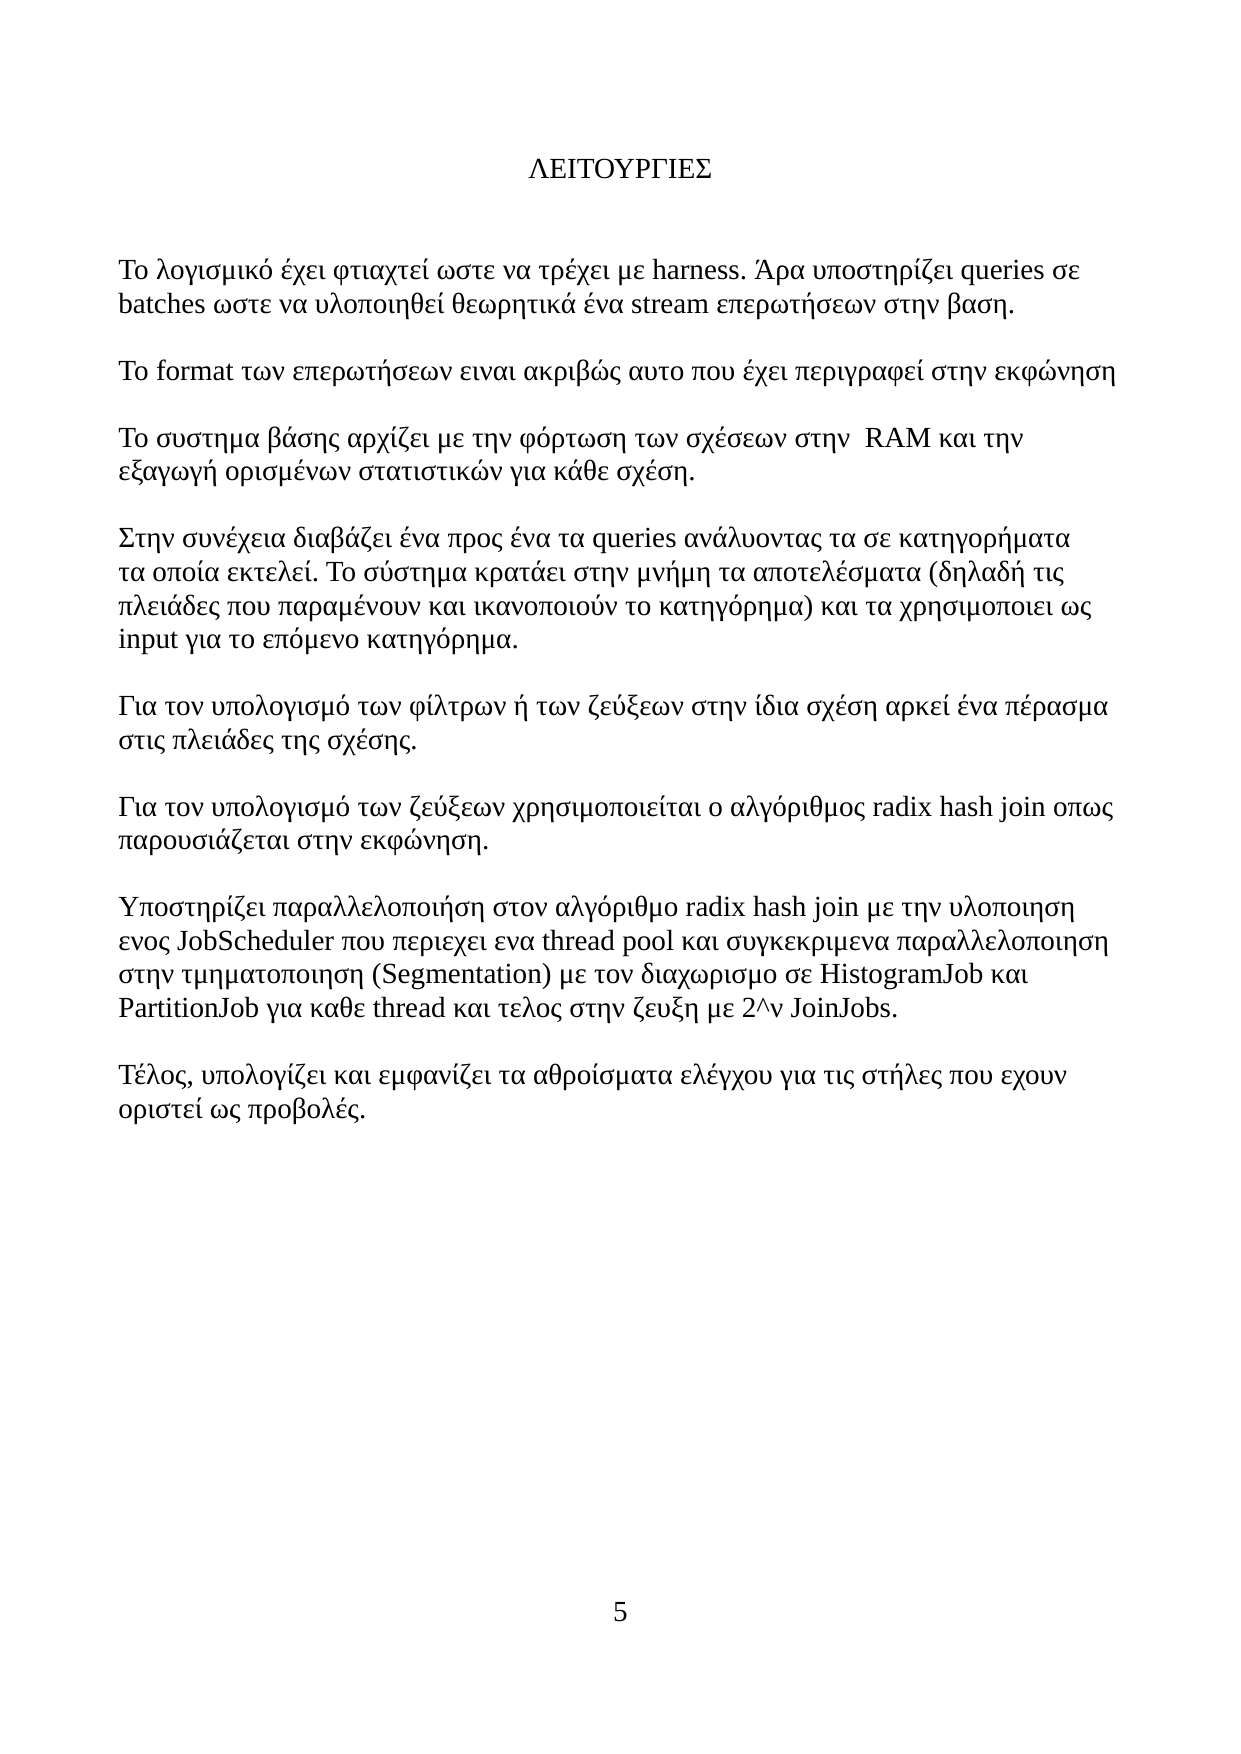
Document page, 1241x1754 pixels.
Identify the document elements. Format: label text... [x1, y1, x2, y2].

text Στην συνέχεια διαβάζει ένα προς ένα τα queries ανάλυοντας τα σε κατηγορήματα [118, 521, 1122, 554]
text Για τον υπολογισμό των ζεύξεων χρησιμοποιείται ο αλγόριθμος radix hash join οπως παρουσιάζεται στην εκφώνηση. [118, 789, 1122, 856]
text To format των επερωτήσεων ειναι ακριβώς αυτο που έχει περιγραφεί στην εκφώνηση [118, 353, 1122, 386]
text Το συστημα βάσης αρχίζει με την φόρτωση των σχέσεων στην RAM και την εξαγωγή ορισμένων στατιστικών για κάθε σχέση. [118, 420, 1122, 487]
text Υποστηρίζει παραλλελοποιήση στον αλγόριθμο radix hash join με την υλοποιηση ενος JobScheduler που περιεχει ενα thread pool και συγκεκριμενα παραλλελοποιηση στην τμηματοποιηση (Segmentation) με τον διαχωρισμο σε HistogramJob και PartitionJob για καθε thread και τελος στην ζευξη με 2^ν JoinJobs. [118, 889, 1122, 1024]
text Το λογισμικό έχει φτιαχτεί ωστε να τρέχει με harness. Άρα υποστηρίζει queries σε batches ωστε να υλοποιηθεί θεωρητικά ένα stream επερωτήσεων στην βαση. [118, 252, 1122, 319]
text ΛΕΙΤΟΥΡΓΙΕΣ [118, 152, 1122, 185]
text τα οποία εκτελεί. Το σύστημα κρατάει στην μνήμη τα αποτελέσματα (δηλαδή τις πλειάδες που παραμένουν και ικανοποιούν το κατηγόρημα) και τα χρησιμοποιει ως input για το επόμενο κατηγόρημα. [118, 554, 1122, 655]
text Τέλος, υπολογίζει και εμφανίζει τα αθροίσματα ελέγχου για τις στήλες που εχουν οριστεί ως προβολές. [118, 1057, 1122, 1124]
text 5 [118, 1594, 1122, 1627]
text Για τον υπολογισμό των φίλτρων ή των ζεύξεων στην ίδια σχέση αρκεί ένα πέρασμα στις πλειάδες της σχέσης. [118, 688, 1122, 755]
